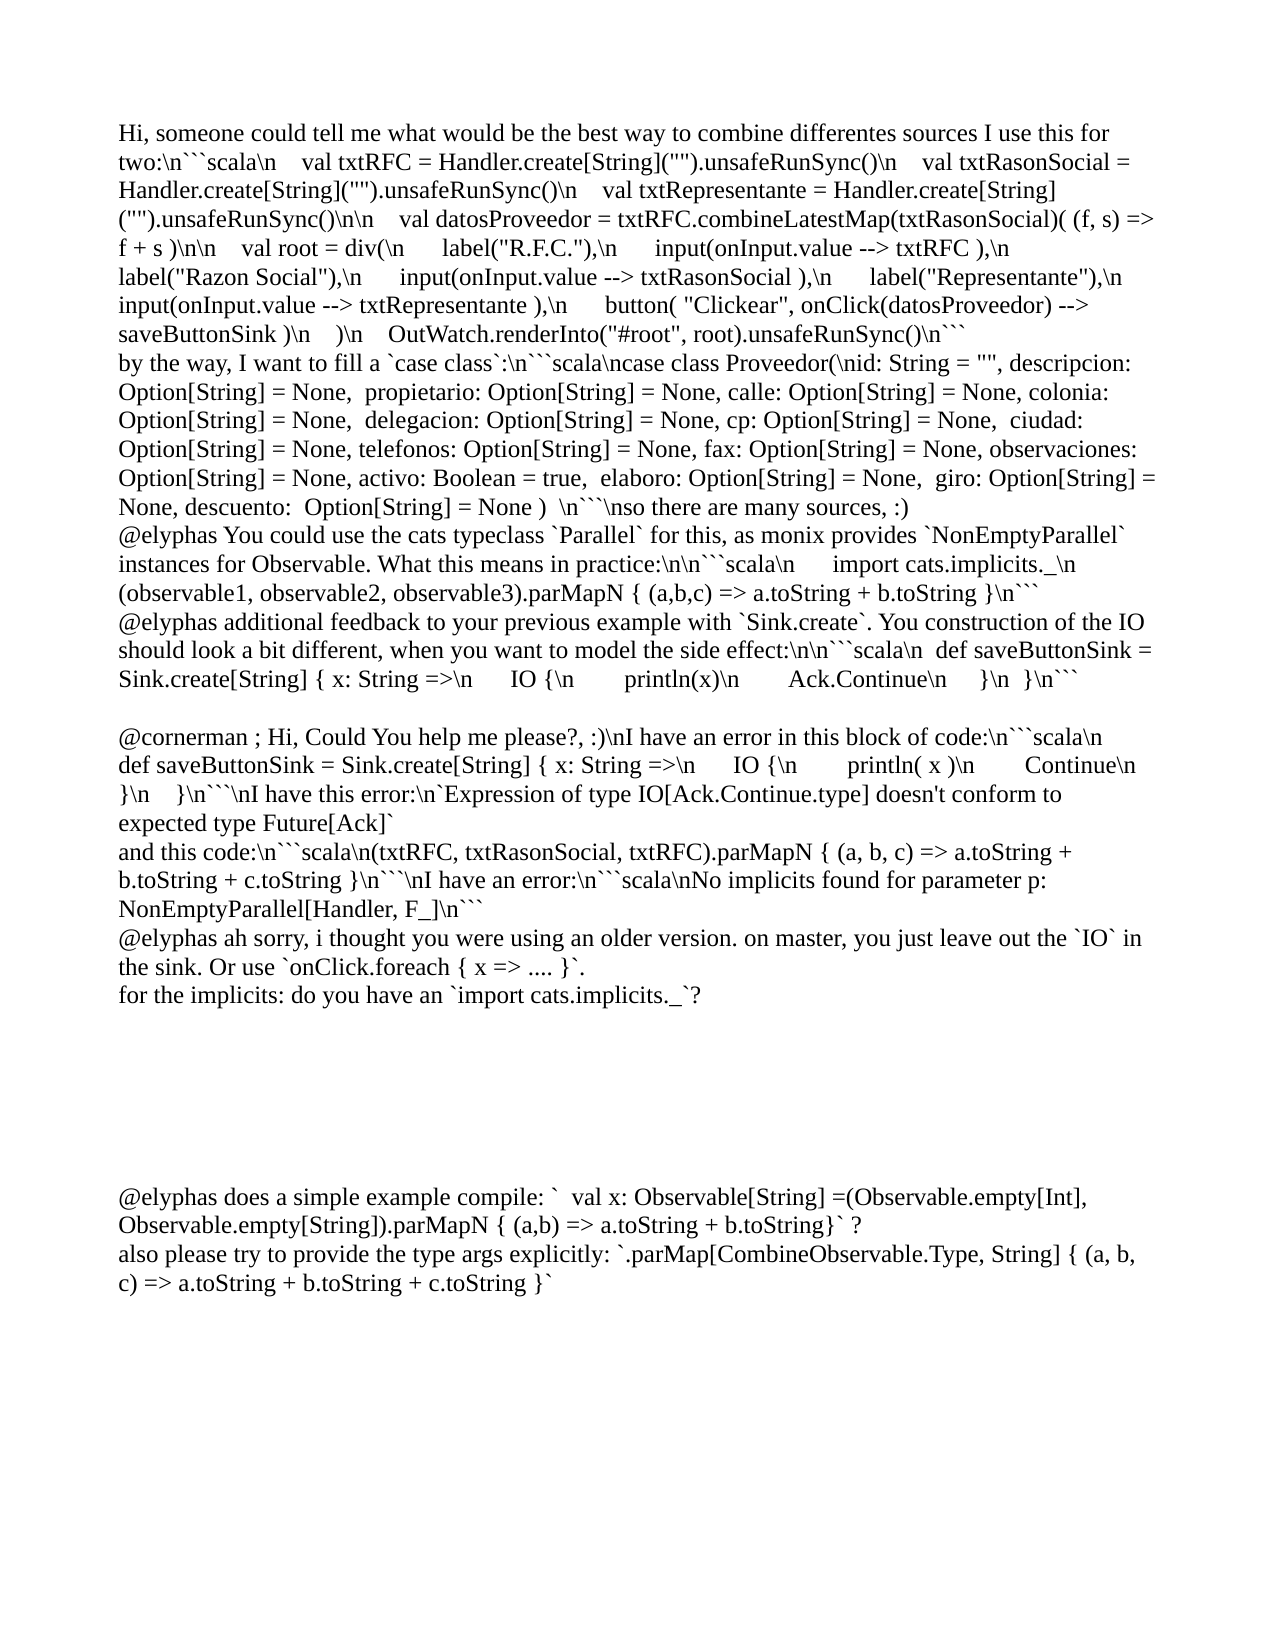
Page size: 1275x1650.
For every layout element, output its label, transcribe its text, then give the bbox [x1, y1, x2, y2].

text by the way, I want to fill a `case class`:\n```scala\ncase class Proveedor(\nid: String = "", descripcion: Option[String] = None, propietario: Option[String] = None, calle: Option[String] = None, colonia: Option[String] = None, delegacion: Option[String] = None, cp: Option[String] = None, ciudad: Option[String] = None, telefonos: Option[String] = None, fax: Option[String] = None, observaciones: Option[String] = None, activo: Boolean = true, elaboro: Option[String] = None, giro: Option[String] = None, descuento: Option[String] = None ) \n```\nso there are many sources, :) [118, 348, 1157, 521]
text @cornerman ; Hi, Could You help me please?, :)\nI have an error in this block of code:\n```scala\n def saveButtonSink = Sink.create[String] { x: String =>\n IO {\n println( x )\n Continue\n }\n }\n```\nI have this error:\n`Expression of type IO[Ack.Continue.type] doesn't conform to expected type Future[Ack]` [118, 722, 1157, 837]
text and this code:\n```scala\n(txtRFC, txtRasonSocial, txtRFC).parMapN { (a, b, c) => a.toString + b.toString + c.toString }\n```\nI have an error:\n```scala\nNo implicits found for parameter p: NonEmptyParallel[Handler, F_]\n``` [118, 837, 1157, 923]
text @elyphas does a simple example compile: ` val x: Observable[String] =(Observable.empty[Int], Observable.empty[String]).parMapN { (a,b) => a.toString + b.toString}` ? [118, 1182, 1157, 1239]
text @elyphas You could use the cats typeclass `Parallel` for this, as monix provides `NonEmptyParallel` instances for Observable. What this means in practice:\n\n```scala\n import cats.implicits._\n (observable1, observable2, observable3).parMapN { (a,b,c) => a.toString + b.toString }\n``` [118, 521, 1157, 607]
text Hi, someone could tell me what would be the best way to combine differentes sources I use this for two:\n```scala\n val txtRFC = Handler.create[String]("").unsafeRunSync()\n val txtRasonSocial = Handler.create[String]("").unsafeRunSync()\n val txtRepresentante = Handler.create[String]("").unsafeRunSync()\n\n val datosProveedor = txtRFC.combineLatestMap(txtRasonSocial)( (f, s) => f + s )\n\n val root = div(\n label("R.F.C."),\n input(onInput.value --> txtRFC ),\n label("Razon Social"),\n input(onInput.value --> txtRasonSocial ),\n label("Representante"),\n input(onInput.value --> txtRepresentante ),\n button( "Clickear", onClick(datosProveedor) --> saveButtonSink )\n )\n OutWatch.renderInto("#root", root).unsafeRunSync()\n``` [118, 118, 1157, 348]
text also please try to provide the type args explicitly: `.parMap[CombineObservable.Type, String] { (a, b, c) => a.toString + b.toString + c.toString }` [118, 1239, 1157, 1297]
text for the implicits: do you have an `import cats.implicits._`? [118, 981, 1157, 1009]
text @elyphas ah sorry, i thought you were using an older version. on master, you just leave out the `IO` in the sink. Or use `onClick.foreach { x => .... }`. [118, 923, 1157, 981]
text @elyphas additional feedback to your previous example with `Sink.create`. You construction of the IO should look a bit different, when you want to model the side effect:\n\n```scala\n def saveButtonSink = Sink.create[String] { x: String =>\n IO {\n println(x)\n Ack.Continue\n }\n }\n``` [118, 607, 1157, 693]
